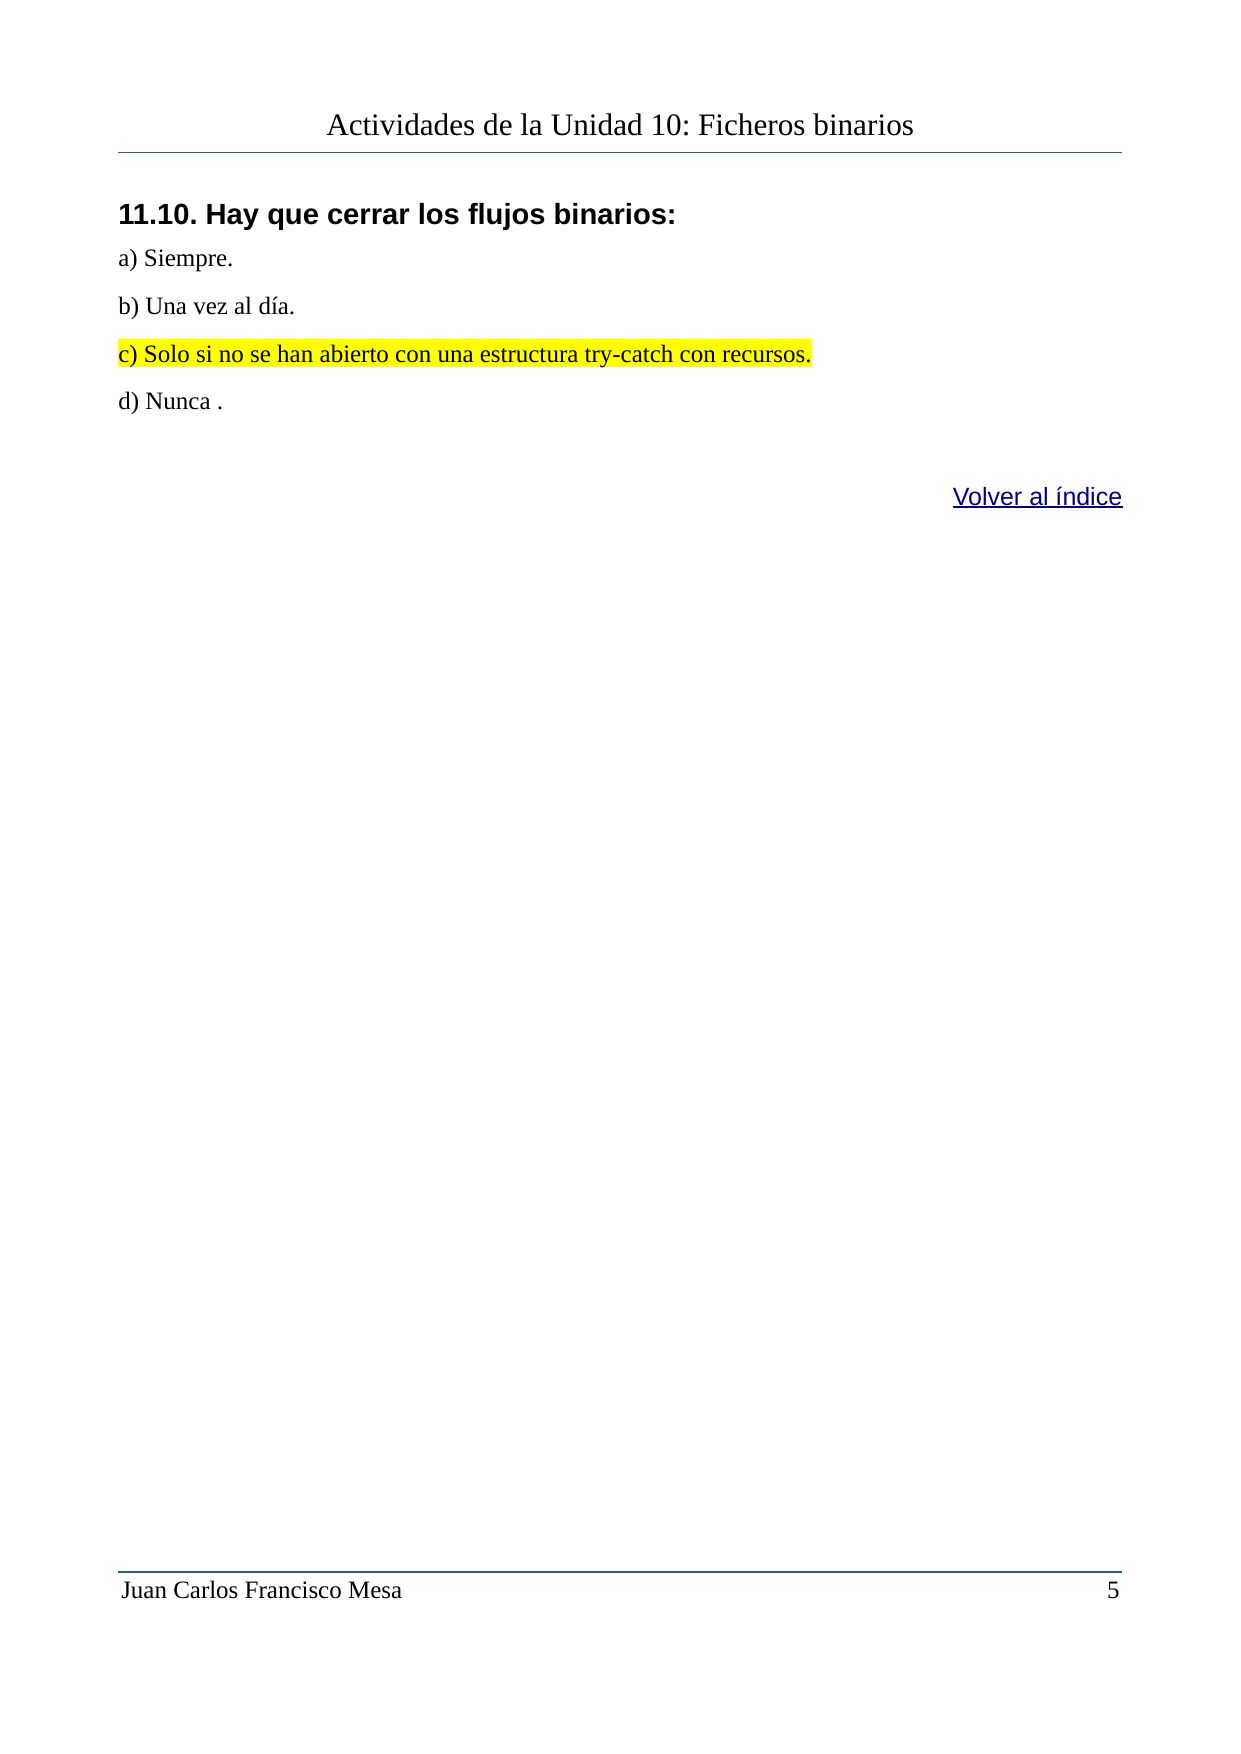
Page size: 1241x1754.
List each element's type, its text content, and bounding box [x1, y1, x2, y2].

text d) Nunca . [118, 386, 1122, 415]
text Volver al índice [118, 481, 1122, 510]
subtitle 11.10. Hay que cerrar los flujos binarios: [118, 197, 1122, 231]
text c) Solo si no se han abierto con una estructura try-catch con recursos. [118, 339, 1122, 367]
text b) Una vez al día. [118, 291, 1122, 320]
text a) Siempre. [118, 243, 1122, 272]
